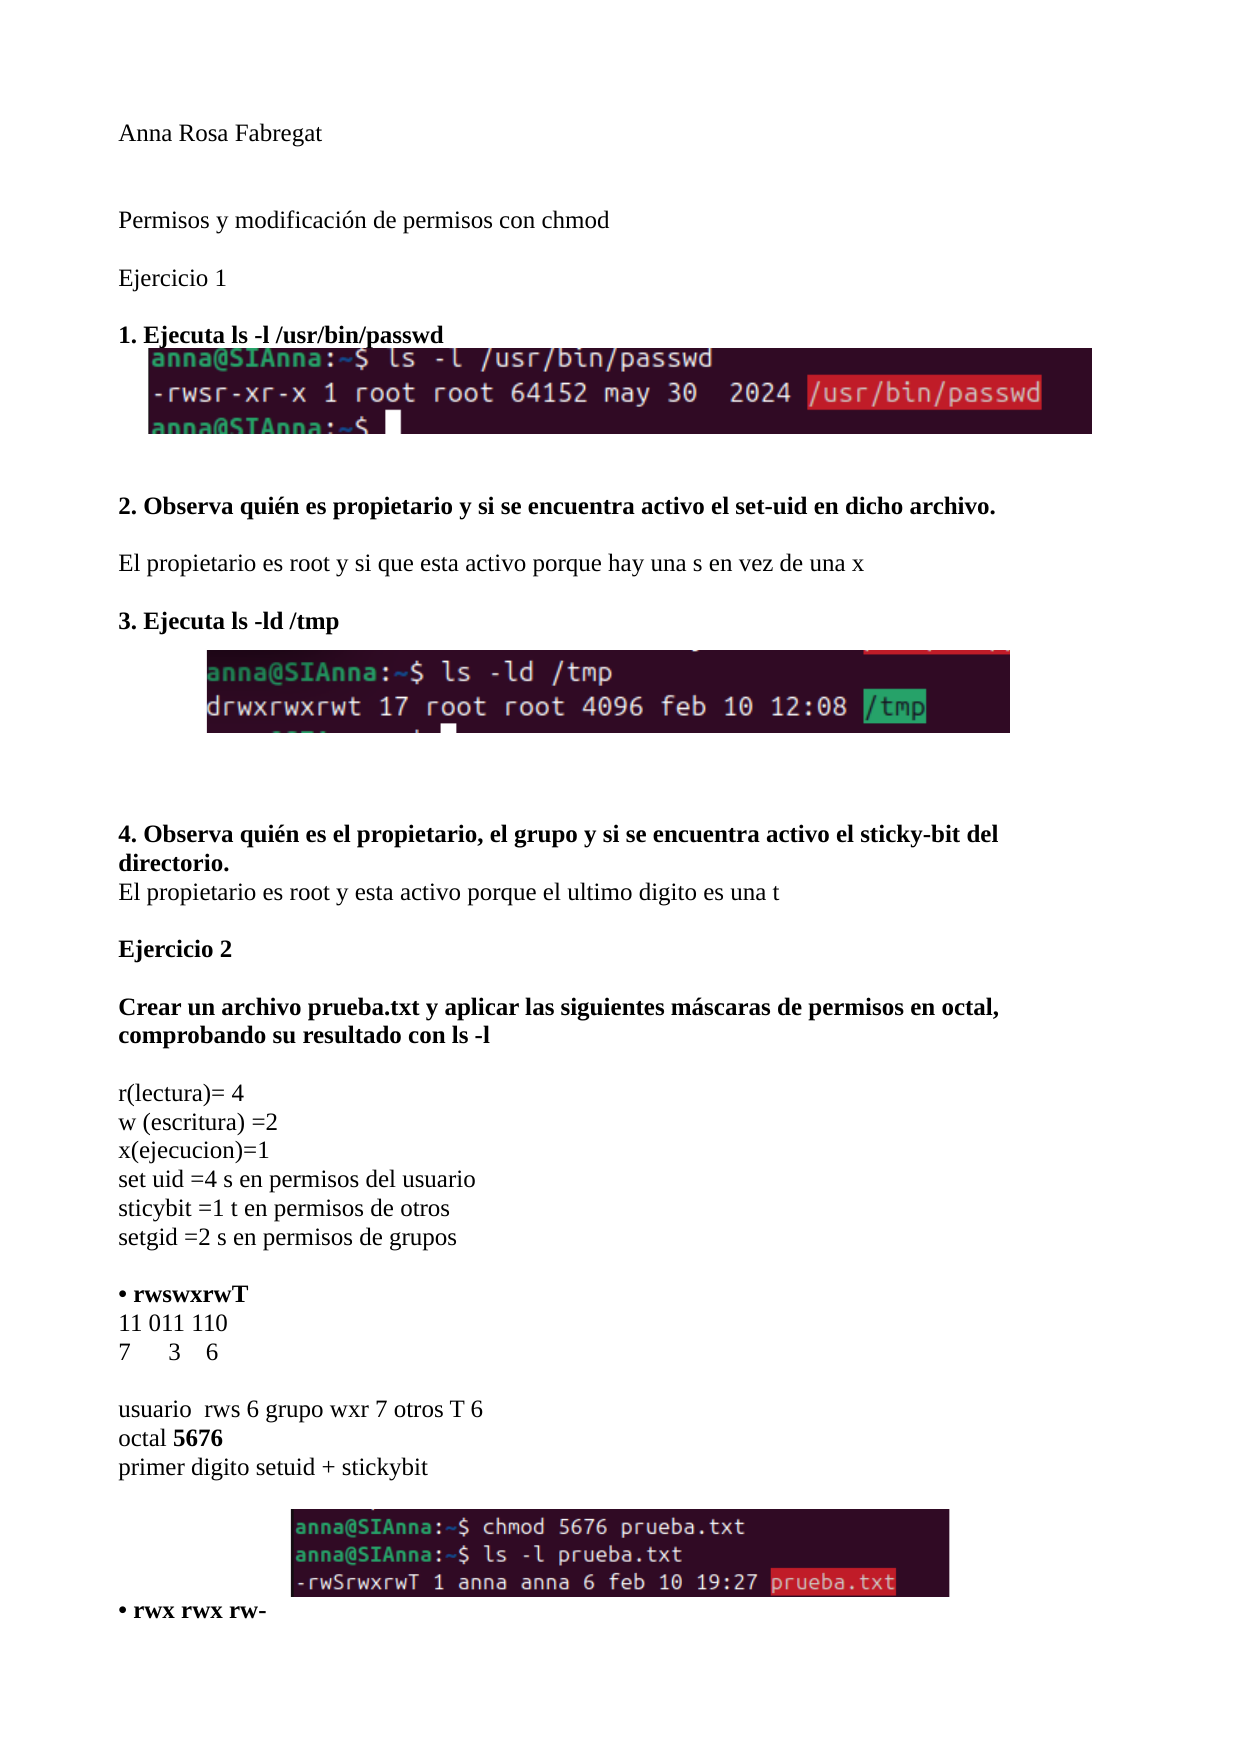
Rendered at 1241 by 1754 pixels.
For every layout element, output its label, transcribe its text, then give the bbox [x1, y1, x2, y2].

text • rwx rwx rw- [118, 1595, 1122, 1624]
picture [206, 650, 1010, 733]
text • rwswxrwT [118, 1279, 1122, 1308]
text usuario rws 6 grupo wxr 7 otros T 6 [118, 1394, 1122, 1423]
text primer digito setuid + stickybit [118, 1452, 1122, 1480]
text sticybit =1 t en permisos de otros [118, 1193, 1122, 1222]
text comprobando su resultado con ls -l [118, 1020, 1122, 1049]
text 3. Ejecuta ls -ld /tmp [118, 606, 1122, 634]
text 11 011 110 [118, 1308, 1122, 1337]
text 1. Ejecuta ls -l /usr/bin/passwd [118, 320, 1122, 349]
text directorio. [118, 848, 1122, 877]
text set uid =4 s en permisos del usuario [118, 1164, 1122, 1193]
text Ejercicio 2 [118, 934, 1122, 963]
picture [148, 348, 1092, 434]
text x(ejecucion)=1 [118, 1135, 1122, 1164]
text r(lectura)= 4 [118, 1078, 1122, 1107]
text octal 5676 [118, 1423, 1122, 1452]
text setgid =2 s en permisos de grupos [118, 1222, 1122, 1250]
text El propietario es root y si que esta activo porque hay una s en vez de una x [118, 548, 1122, 577]
text w (escritura) =2 [118, 1107, 1122, 1135]
text El propietario es root y esta activo porque el ultimo digito es una t [118, 877, 1122, 905]
picture [290, 1509, 950, 1597]
text Permisos y modificación de permisos con chmod [118, 205, 1122, 234]
text Ejercicio 1 [118, 263, 1122, 291]
text 4. Observa quién es el propietario, el grupo y si se encuentra activo el sticky-bit del [118, 819, 1122, 848]
text 2. Observa quién es propietario y si se encuentra activo el set-uid en dicho archivo. [118, 491, 1122, 519]
text Crear un archivo prueba.txt y aplicar las siguientes máscaras de permisos en octal, [118, 992, 1122, 1020]
text 7 3 6 [118, 1337, 1122, 1365]
